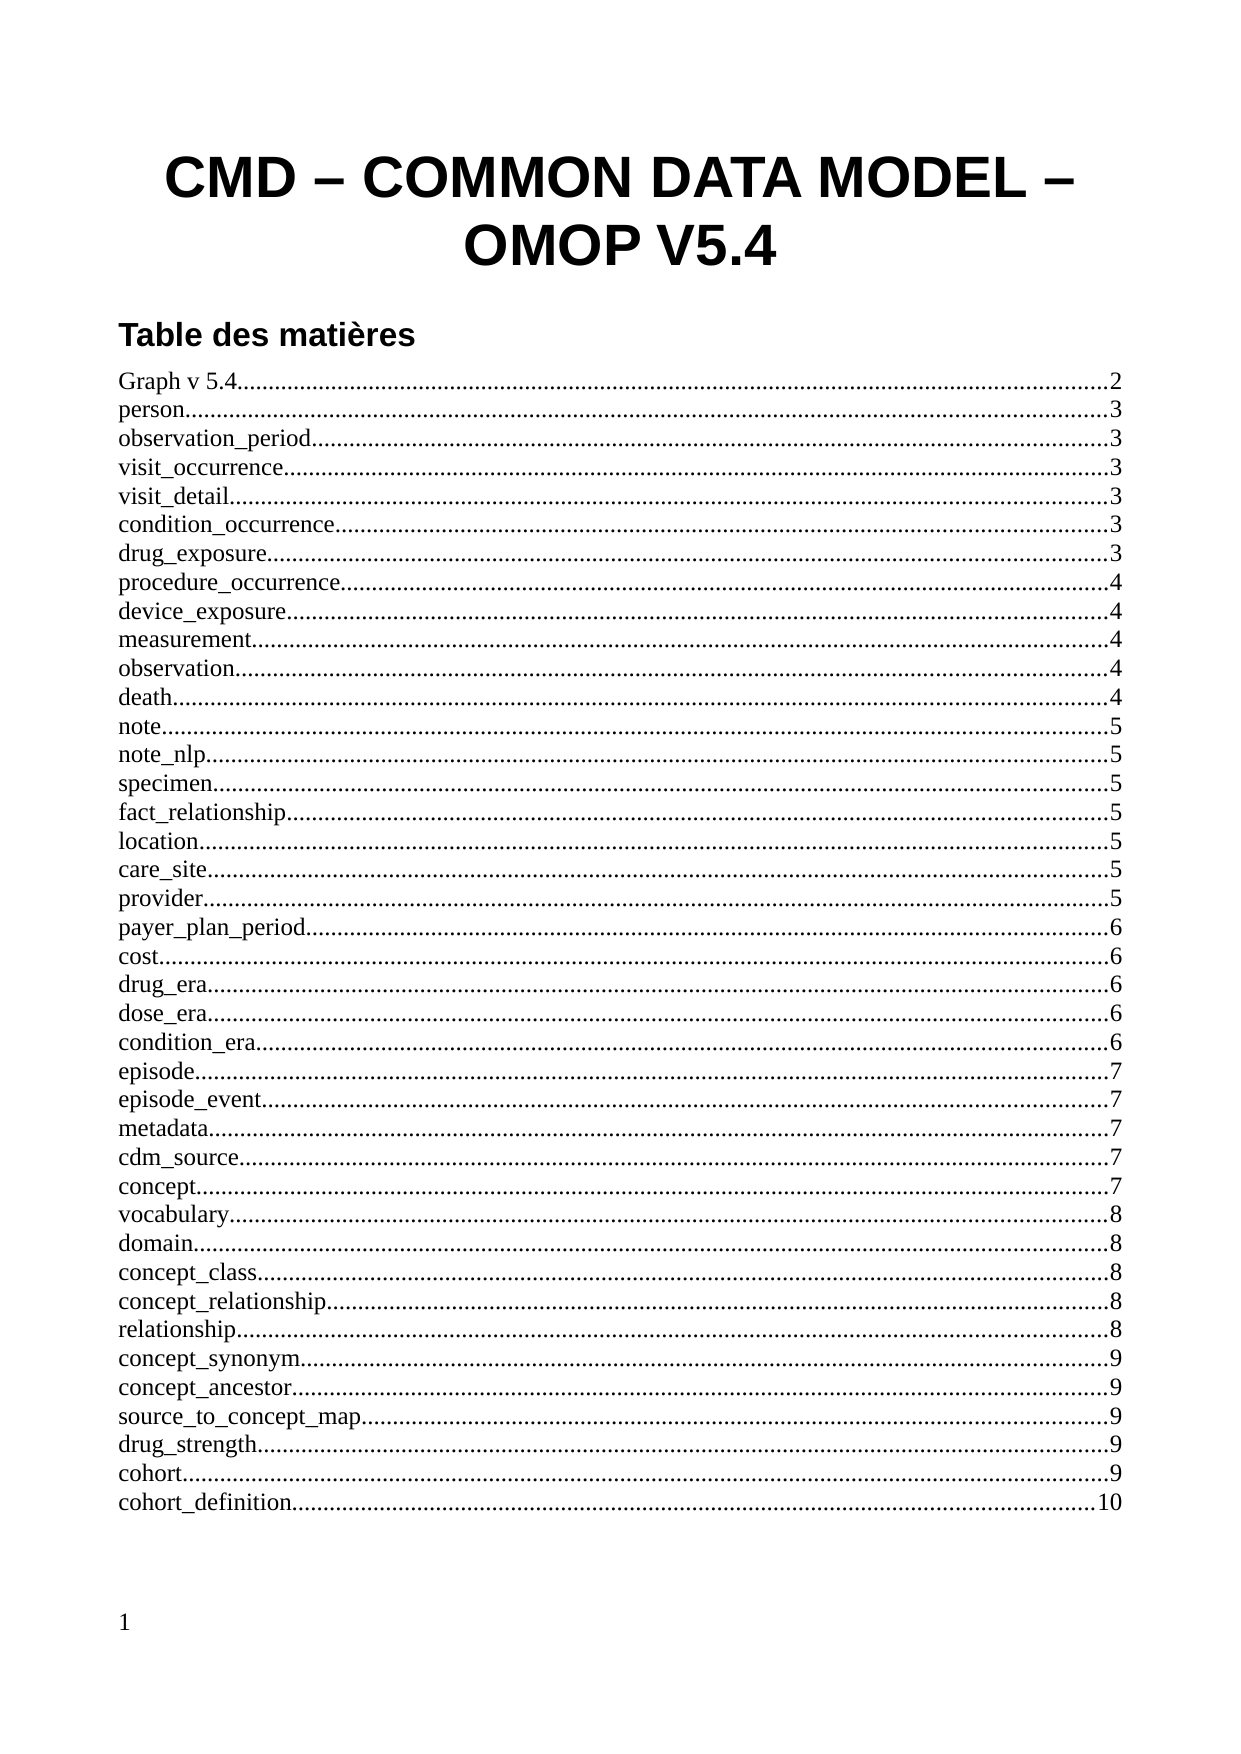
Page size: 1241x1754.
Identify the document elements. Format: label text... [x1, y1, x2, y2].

text source_to_concept_map 9 [118, 1401, 1122, 1429]
text specimen 5 [118, 768, 1122, 797]
text cdm_source 7 [118, 1142, 1122, 1171]
text episode 7 [118, 1056, 1122, 1084]
text fact_relationship 5 [118, 797, 1122, 826]
text drug_era 6 [118, 969, 1122, 998]
text note_nlp 5 [118, 739, 1122, 768]
text device_exposure 4 [118, 596, 1122, 624]
text episode_event 7 [118, 1084, 1122, 1113]
text drug_exposure 3 [118, 538, 1122, 567]
text domain 8 [118, 1228, 1122, 1257]
text measurement 4 [118, 624, 1122, 653]
text death 4 [118, 682, 1122, 711]
text condition_occurrence 3 [118, 509, 1122, 538]
text care_site 5 [118, 854, 1122, 883]
title CMD – COMMON DATA MODEL – OMOP V5.4 [118, 143, 1122, 277]
text cost 6 [118, 941, 1122, 969]
text vocabulary 8 [118, 1199, 1122, 1228]
text concept_ancestor 9 [118, 1372, 1122, 1401]
text relationship 8 [118, 1314, 1122, 1343]
text dose_era 6 [118, 998, 1122, 1027]
text cohort 9 [118, 1458, 1122, 1487]
text procedure_occurrence 4 [118, 567, 1122, 596]
subtitle Table des matières [118, 315, 1122, 353]
text observation 4 [118, 653, 1122, 682]
text observation_period 3 [118, 423, 1122, 452]
text Graph v 5.4 2 [118, 366, 1122, 394]
text note 5 [118, 711, 1122, 739]
text payer_plan_period 6 [118, 912, 1122, 941]
text drug_strength 9 [118, 1429, 1122, 1458]
text visit_occurrence 3 [118, 452, 1122, 481]
text concept_class 8 [118, 1257, 1122, 1286]
text visit_detail 3 [118, 481, 1122, 509]
text condition_era 6 [118, 1027, 1122, 1056]
text provider 5 [118, 883, 1122, 912]
text concept 7 [118, 1171, 1122, 1199]
text metadata 7 [118, 1113, 1122, 1142]
text person 3 [118, 394, 1122, 423]
text cohort_definition 10 [118, 1487, 1122, 1516]
text concept_relationship 8 [118, 1286, 1122, 1314]
text location 5 [118, 826, 1122, 854]
text concept_synonym 9 [118, 1343, 1122, 1372]
